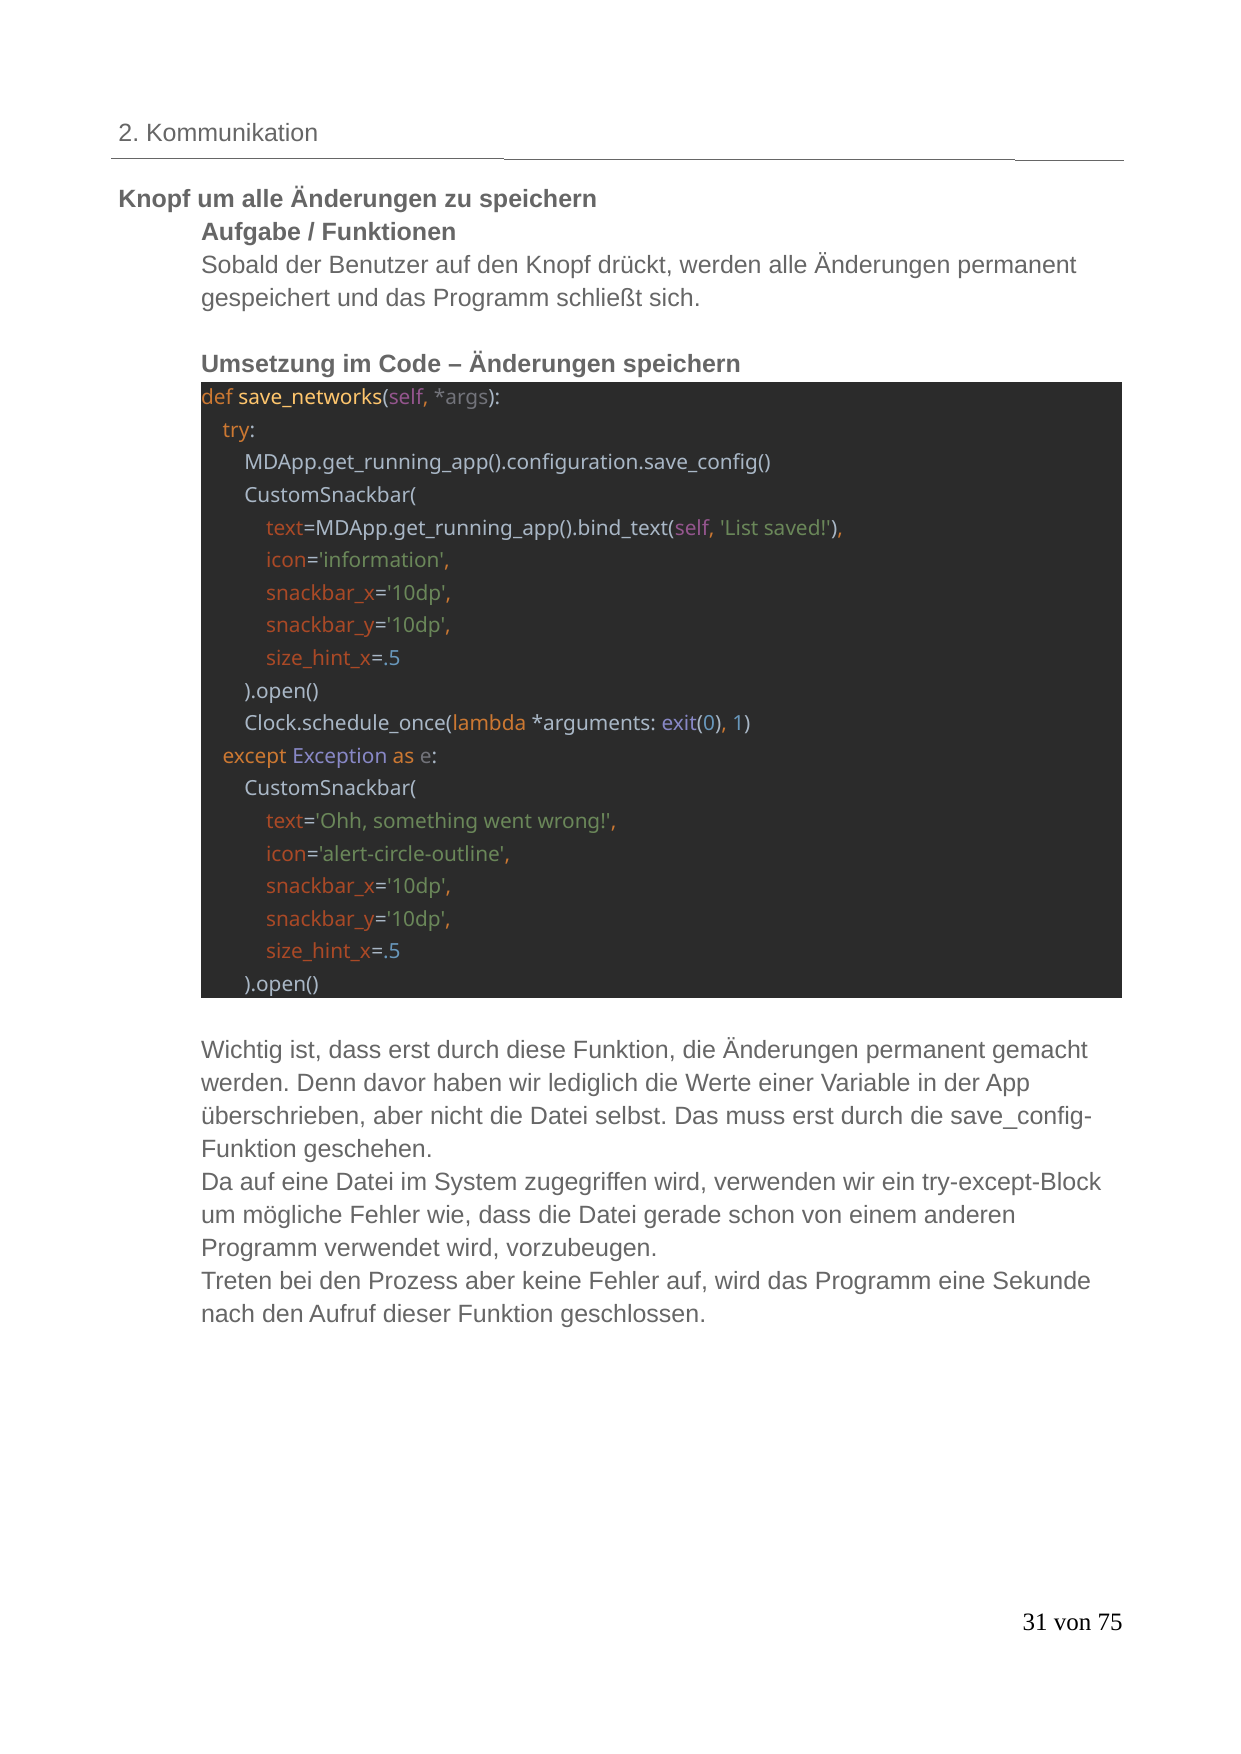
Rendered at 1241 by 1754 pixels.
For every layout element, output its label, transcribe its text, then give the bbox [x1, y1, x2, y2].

text Umsetzung im Code – Änderungen speichern [201, 349, 1122, 378]
text Treten bei den Prozess aber keine Fehler auf, wird das Programm eine Sekunde nach den Aufruf dieser Funktion geschlossen. [201, 1266, 1122, 1328]
text Sobald der Benutzer auf den Knopf drückt, werden alle Änderungen permanent gespeichert und das Programm schließt sich. [201, 250, 1122, 312]
text Knopf um alle Änderungen zu speichern [118, 184, 1122, 213]
text Wichtig ist, dass erst durch diese Funktion, die Änderungen permanent gemacht werden. Denn davor haben wir lediglich die Werte einer Variable in der App überschrieben, aber nicht die Datei selbst. Das muss erst durch die save_config-Funktion geschehen. [201, 1035, 1122, 1163]
text def save_networks(self, *args): try: MDApp.get_running_app().configuration.save_config() CustomSnackbar( text=MDApp.get_running_app().bind_text(self, 'List saved!'), icon='information', snackbar_x='10dp', snackbar_y='10dp', size_hint_x=.5 ).open() Clock.schedule_once(lambda *arguments: exit(0), 1) except Exception as e: CustomSnackbar( text='Ohh, something went wrong!', icon='alert-circle-outline', snackbar_x='10dp', snackbar_y='10dp', size_hint_x=.5 ).open() [201, 382, 1122, 998]
text 2. Kommunikation [118, 118, 1122, 147]
text Da auf eine Datei im System zugegriffen wird, verwenden wir ein try-except-Block um mögliche Fehler wie, dass die Datei gerade schon von einem anderen Programm verwendet wird, vorzubeugen. [201, 1167, 1122, 1262]
text Aufgabe / Funktionen [201, 217, 1122, 246]
